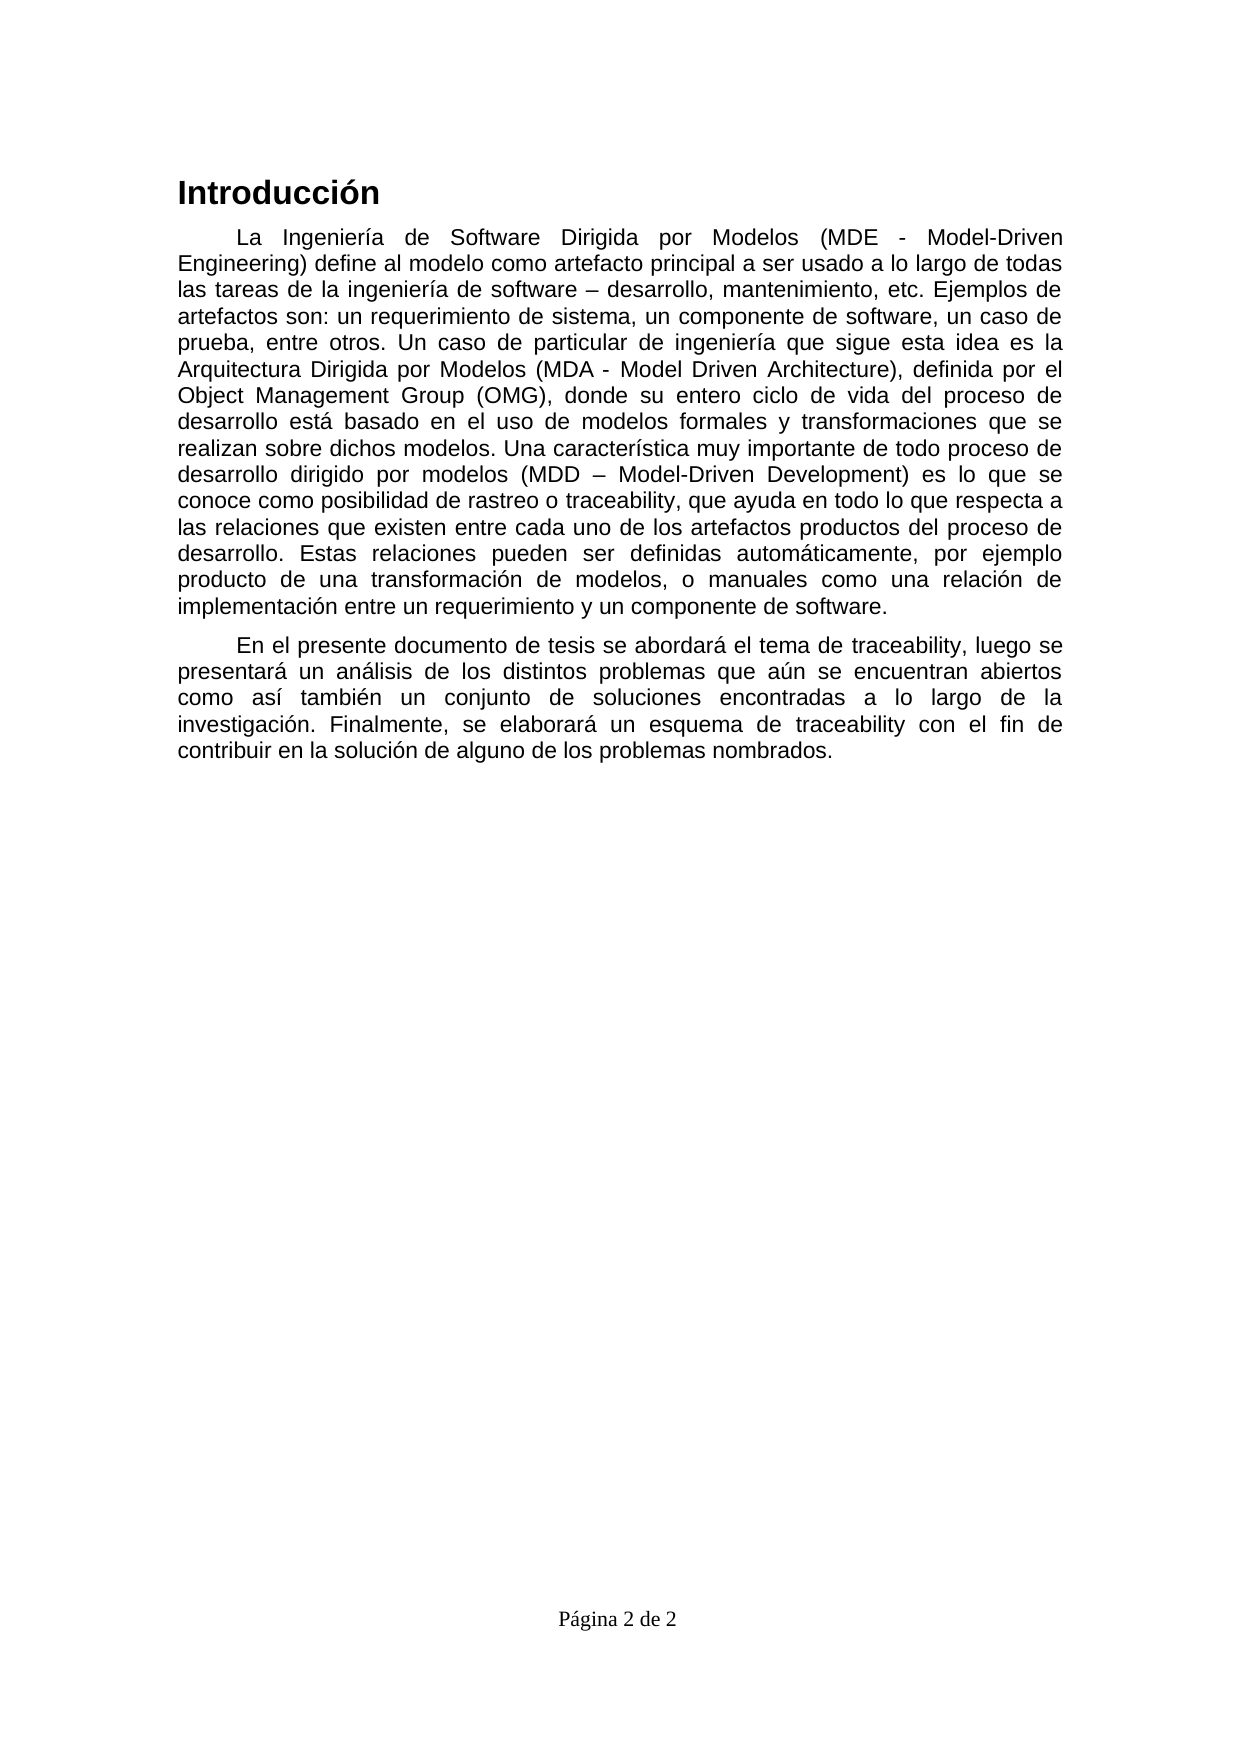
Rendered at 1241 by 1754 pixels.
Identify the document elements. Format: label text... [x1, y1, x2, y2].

subtitle Introducción [177, 173, 1063, 211]
text La Ingeniería de Software Dirigida por Modelos (MDE - Model-Driven Engineering) define al modelo como artefacto principal a ser usado a lo largo de todas las tareas de la ingeniería de software – desarrollo, mantenimiento, etc. Ejemplos de artefactos son: un requerimiento de sistema, un componente de software, un caso de prueba, entre otros. Un caso de particular de ingeniería que sigue esta idea es la Arquitectura Dirigida por Modelos (MDA - Model Driven Architecture), definida por el Object Management Group (OMG), donde su entero ciclo de vida del proceso de desarrollo está basado en el uso de modelos formales y transformaciones que se realizan sobre dichos modelos. Una característica muy importante de todo proceso de desarrollo dirigido por modelos (MDD – Model-Driven Development) es lo que se conoce como posibilidad de rastreo o traceability, que ayuda en todo lo que respecta a las relaciones que existen entre cada uno de los artefactos productos del proceso de desarrollo. Estas relaciones pueden ser definidas automáticamente, por ejemplo producto de una transformación de modelos, o manuales como una relación de implementación entre un requerimiento y un componente de software. [177, 224, 1063, 619]
text En el presente documento de tesis se abordará el tema de traceability, luego se presentará un análisis de los distintos problemas que aún se encuentran abiertos como así también un conjunto de soluciones encontradas a lo largo de la investigación. Finalmente, se elaborará un esquema de traceability con el fin de contribuir en la solución de alguno de los problemas nombrados. [177, 632, 1063, 763]
